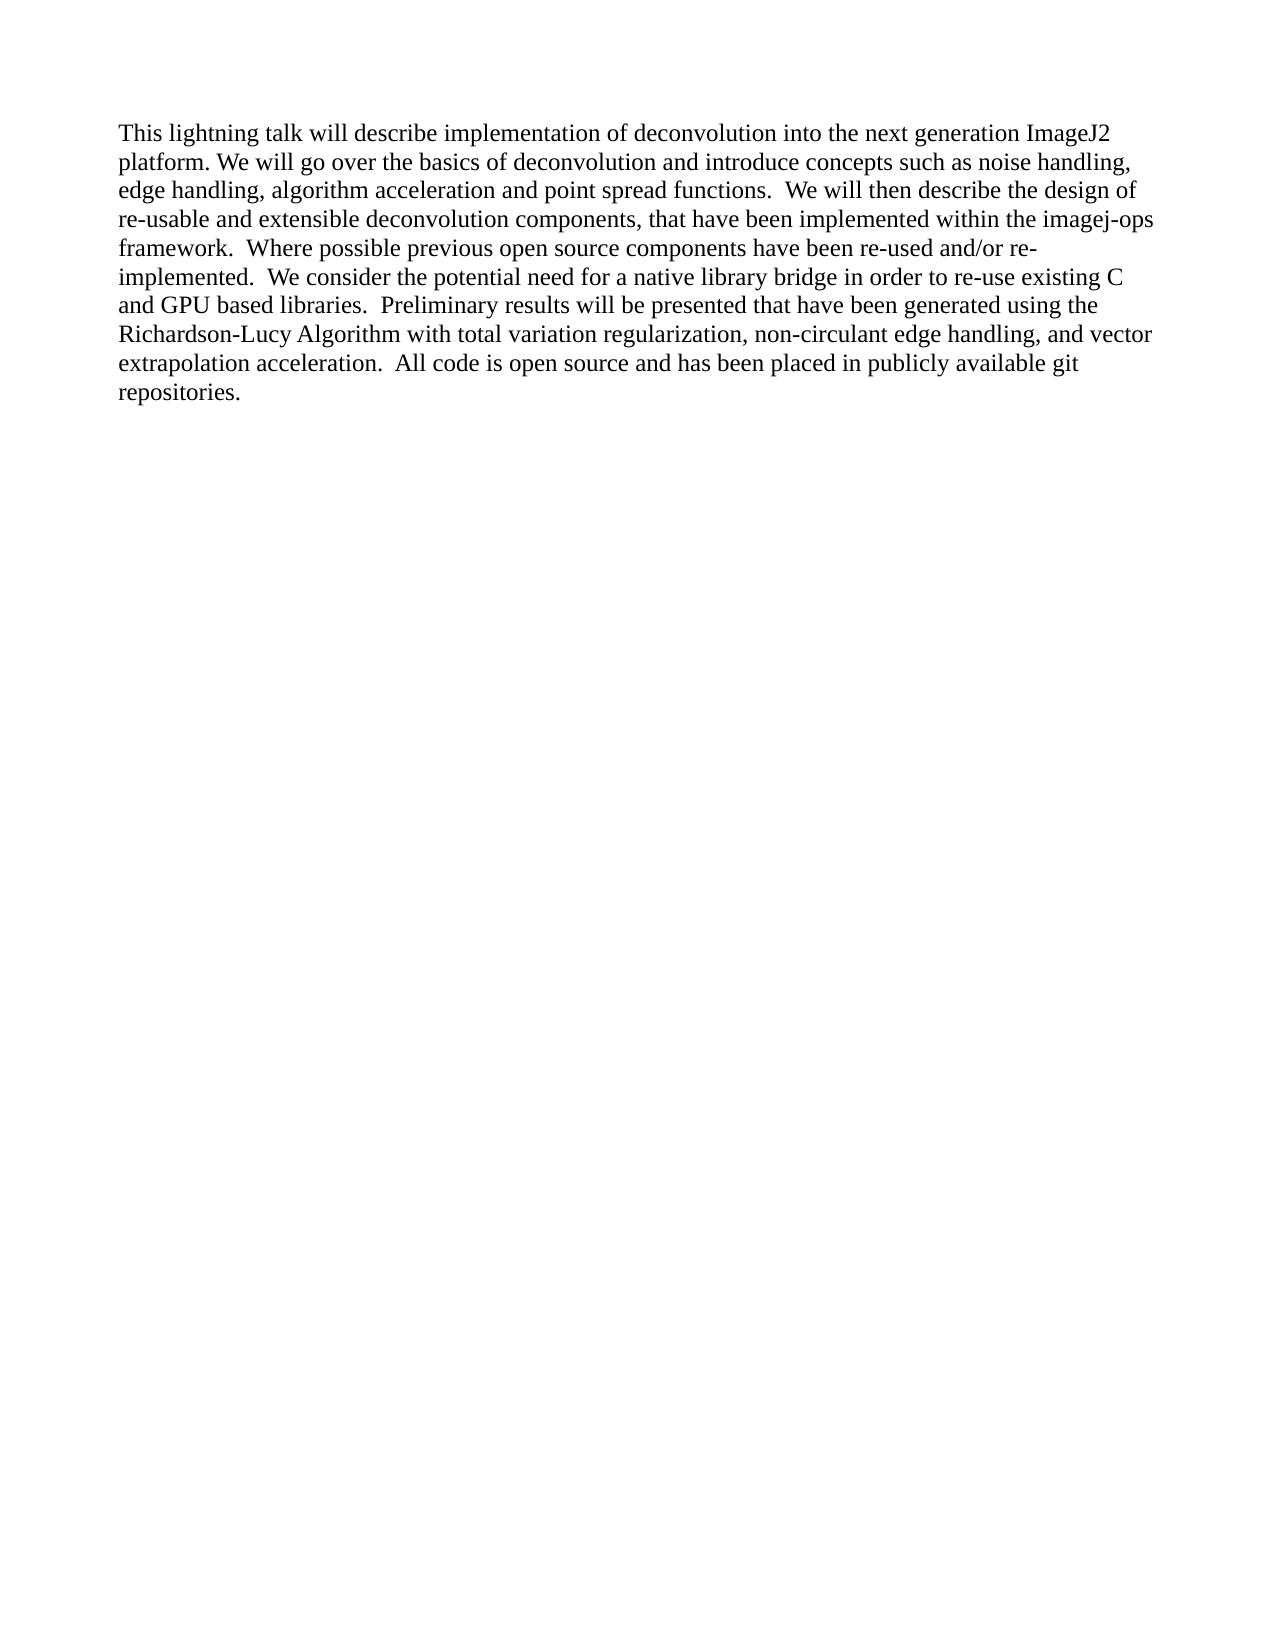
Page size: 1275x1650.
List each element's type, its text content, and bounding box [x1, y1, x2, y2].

text This lightning talk will describe implementation of deconvolution into the next generation ImageJ2 platform. We will go over the basics of deconvolution and introduce concepts such as noise handling, edge handling, algorithm acceleration and point spread functions. We will then describe the design of re-usable and extensible deconvolution components, that have been implemented within the imagej-ops framework. Where possible previous open source components have been re-used and/or re-implemented. We consider the potential need for a native library bridge in order to re-use existing C and GPU based libraries. Preliminary results will be presented that have been generated using the Richardson-Lucy Algorithm with total variation regularization, non-circulant edge handling, and vector extrapolation acceleration. All code is open source and has been placed in publicly available git repositories. [118, 118, 1157, 406]
